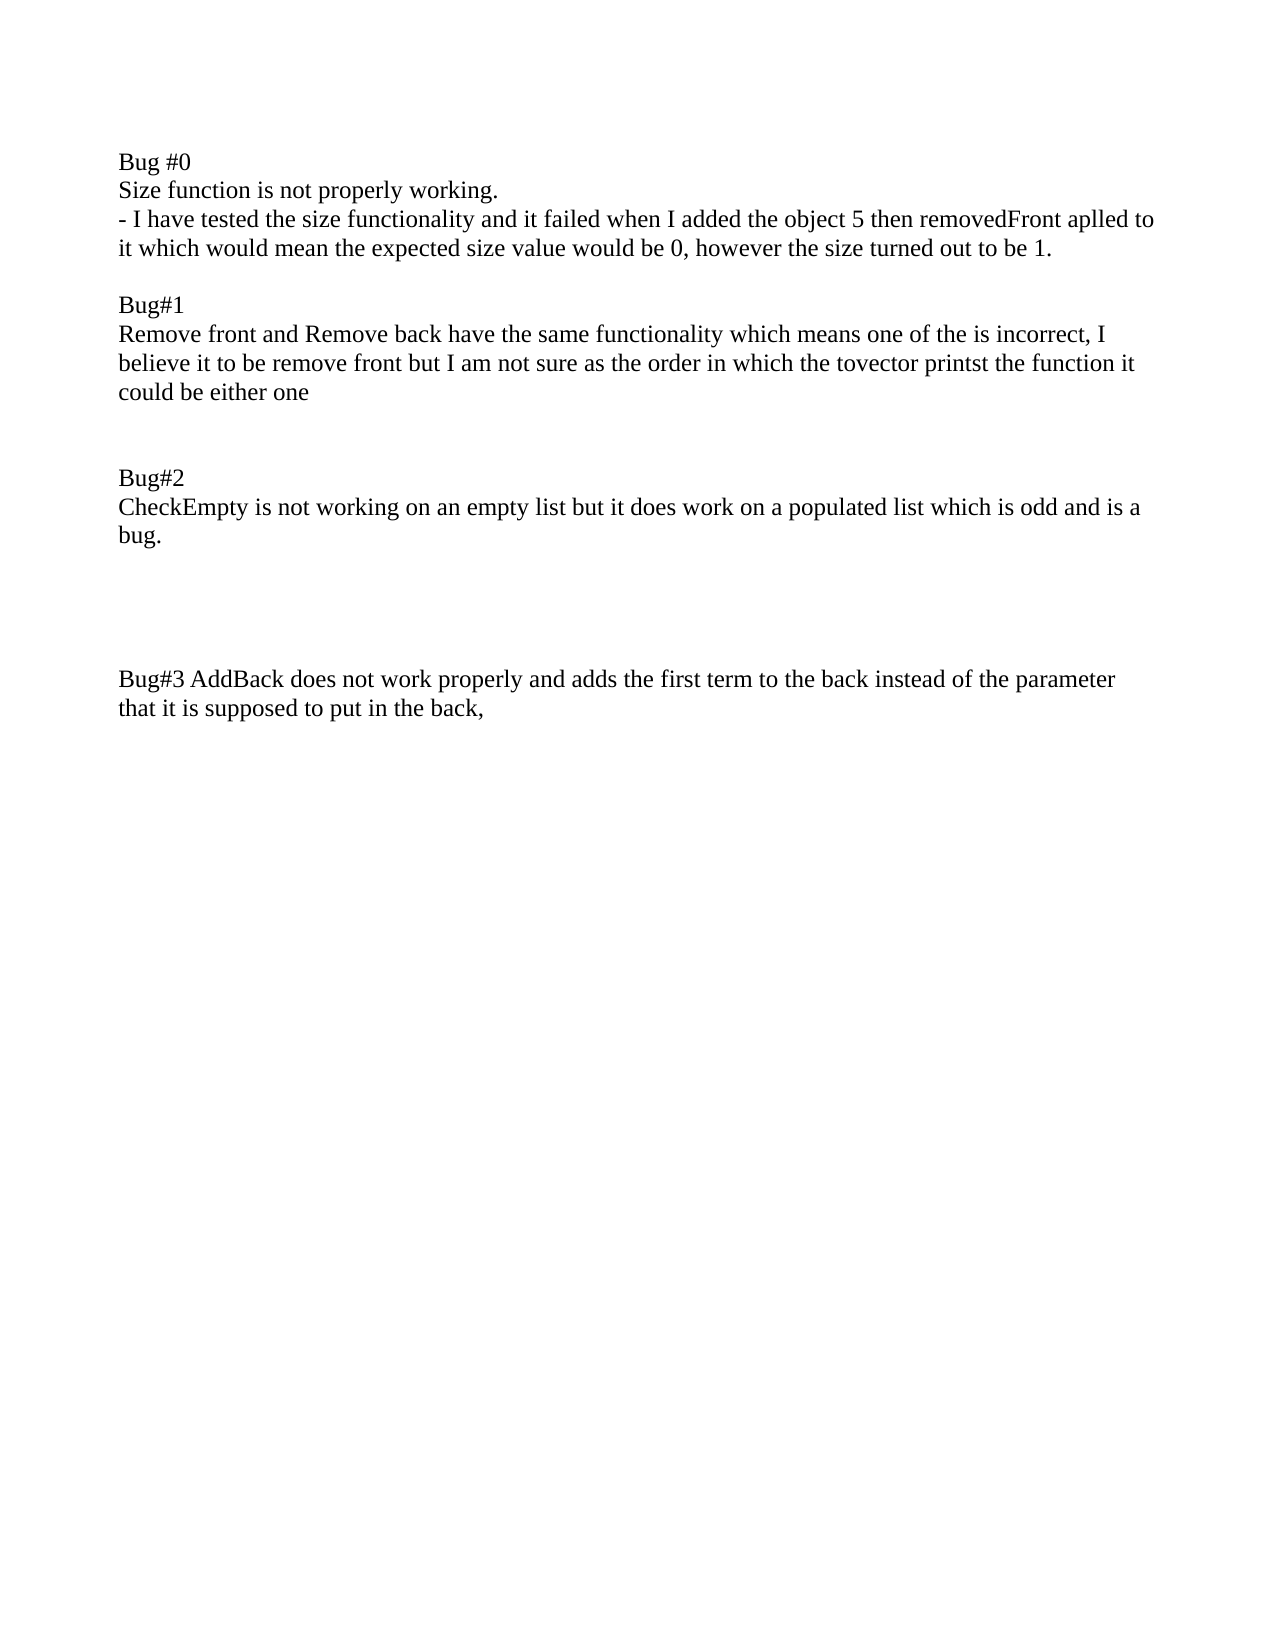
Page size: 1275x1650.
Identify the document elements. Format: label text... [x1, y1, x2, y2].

text Remove front and Remove back have the same functionality which means one of the is incorrect, I believe it to be remove front but I am not sure as the order in which the tovector printst the function it could be either one [118, 319, 1157, 406]
text - I have tested the size functionality and it failed when I added the object 5 then removedFront aplled to it which would mean the expected size value would be 0, however the size turned out to be 1. [118, 204, 1157, 262]
text Bug #0 [118, 147, 1157, 176]
text Bug#3 AddBack does not work properly and adds the first term to the back instead of the parameter that it is supposed to put in the back, [118, 664, 1157, 722]
text Bug#1 [118, 291, 1157, 319]
text Bug#2 [118, 463, 1157, 492]
text Size function is not properly working. [118, 176, 1157, 204]
text CheckEmpty is not working on an empty list but it does work on a populated list which is odd and is a bug. [118, 492, 1157, 549]
